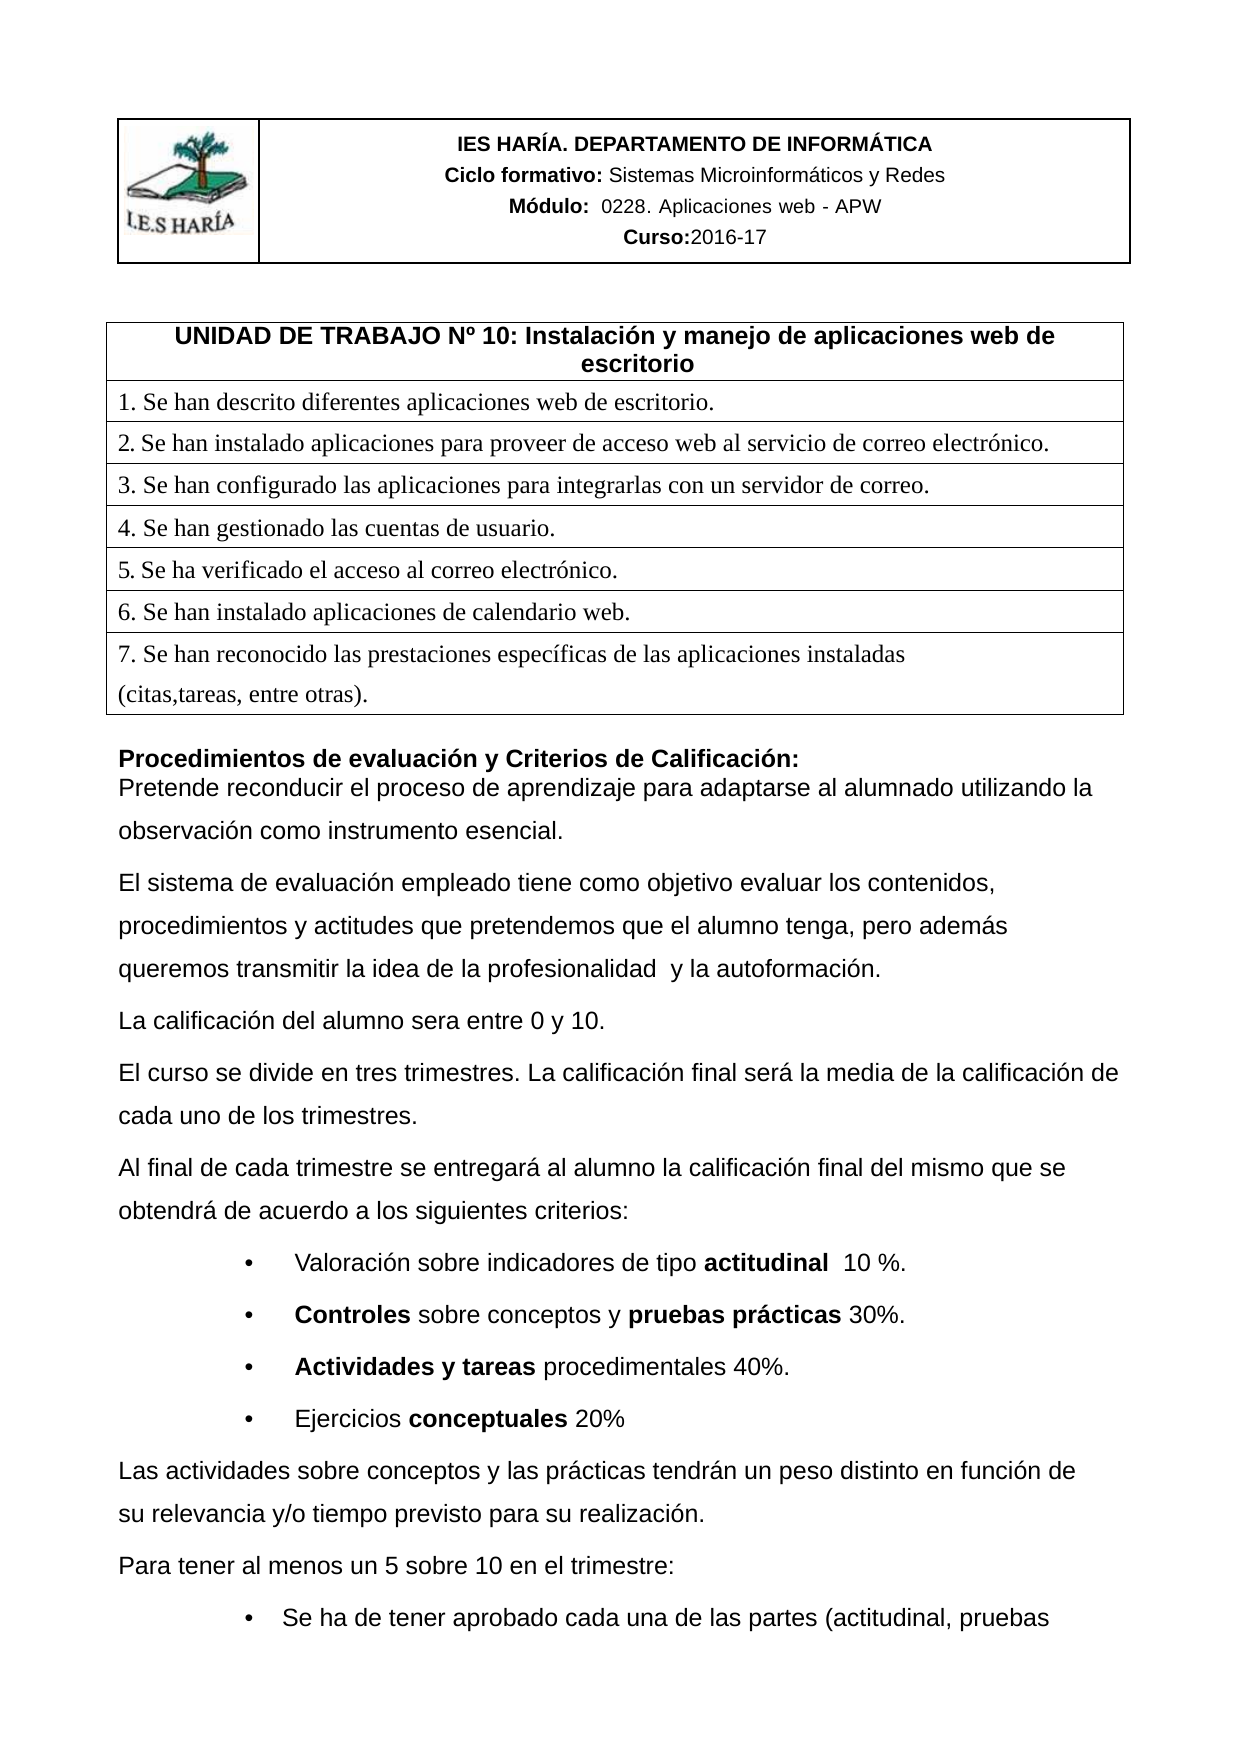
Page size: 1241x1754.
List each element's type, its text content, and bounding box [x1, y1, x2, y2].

table_cell UNIDAD DE TRABAJO Nº 10: Instalación y manejo de aplicaciones web de escritorio [107, 323, 1123, 379]
table_cell 5. Se ha verificado el acceso al correo electrónico. [107, 548, 1123, 589]
table_cell 4. Se han gestionado las cuentas de usuario. [107, 506, 1123, 547]
text Pretende reconducir el proceso de aprendizaje para adaptarse al alumnado utilizando la observación como instrumento esencial. [118, 772, 1122, 844]
table_cell 3. Se han configurado las aplicaciones para integrarlas con un servidor de correo. [107, 464, 1123, 505]
text El sistema de evaluación empleado tiene como objetivo evaluar los contenidos, procedimientos y actitudes que pretendemos que el alumno tenga, pero además queremos transmitir la idea de la profesionalidad y la autoformación. [118, 868, 1122, 983]
table_cell 6. Se han instalado aplicaciones de calendario web. [107, 591, 1123, 632]
text Al final de cada trimestre se entregará al alumno la calificación final del mismo que se obtendrá de acuerdo a los siguientes criterios: [118, 1153, 1122, 1225]
picture [123, 126, 254, 235]
text • Controles sobre conceptos y pruebas prácticas 30%. [244, 1300, 1122, 1329]
list Las actividades sobre conceptos y las prácticas tendrán un peso distinto en función de su relevancia y/o tiempo previsto para su realización. [118, 1456, 1106, 1528]
table_cell 1. Se han descrito diferentes aplicaciones web de escritorio. [107, 381, 1123, 421]
list Para tener al menos un 5 sobre 10 en el trimestre: [118, 1551, 1106, 1580]
text El curso se divide en tres trimestres. La calificación final será la media de la calificación de cada uno de los trimestres. [118, 1058, 1122, 1130]
text La calificación del alumno sera entre 0 y 10. [118, 1006, 1122, 1034]
table_cell 2. Se han instalado aplicaciones para proveer de acceso web al servicio de correo electrónico. [107, 422, 1123, 463]
text • Ejercicios conceptuales 20% [244, 1404, 1122, 1433]
text Procedimientos de evaluación y Criterios de Calificación: [118, 744, 1122, 772]
text • Valoración sobre indicadores de tipo actitudinal 10 %. [244, 1248, 1122, 1277]
table_cell 7. Se han reconocido las prestaciones específicas de las aplicaciones instaladas (citas,tareas, entre otras). [107, 633, 1123, 714]
text • Actividades y tareas procedimentales 40%. [244, 1352, 1122, 1381]
text • Se ha de tener aprobado cada una de las partes (actitudinal, pruebas [244, 1603, 1097, 1632]
